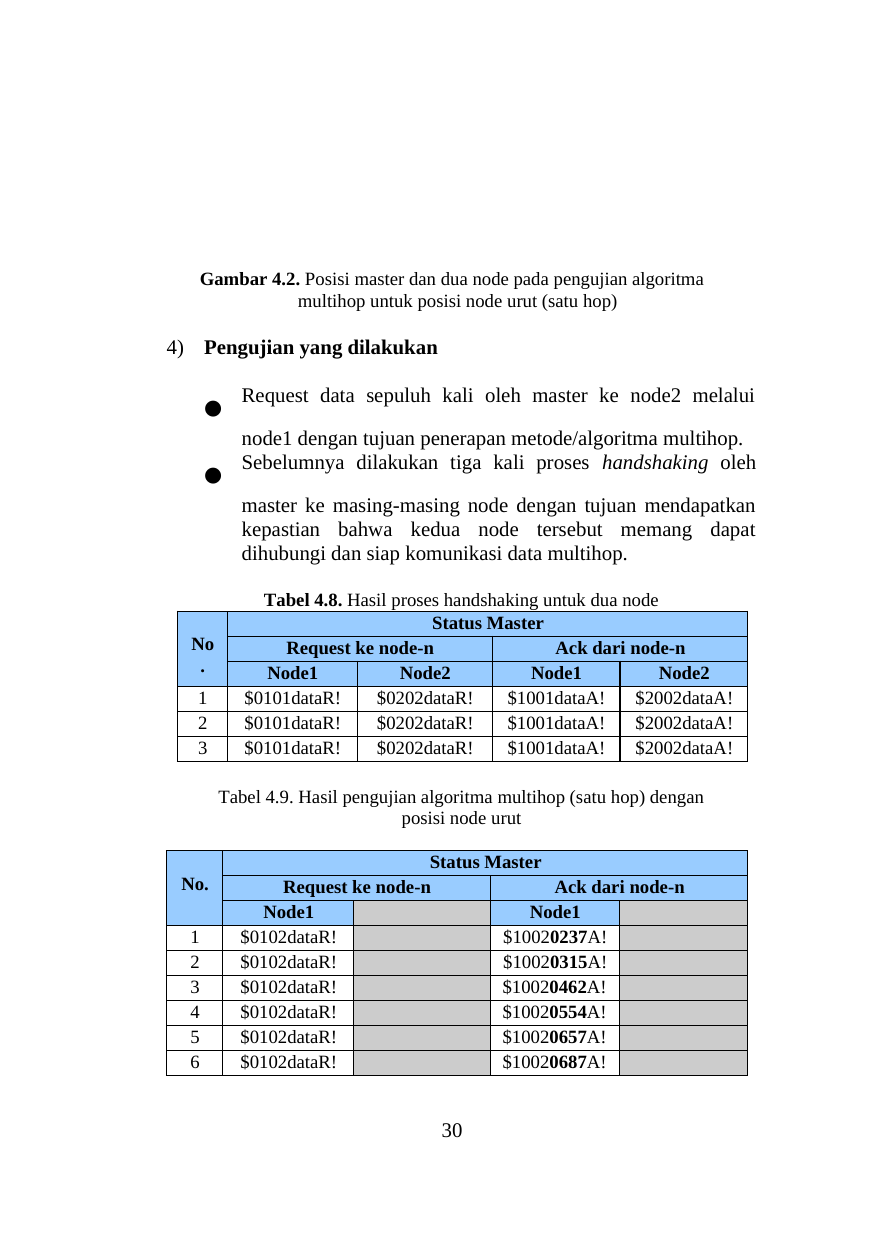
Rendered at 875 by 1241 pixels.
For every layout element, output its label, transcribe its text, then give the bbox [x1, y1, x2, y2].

table_cell $2002dataA! [621, 687, 747, 711]
table_cell $1001dataA! [493, 737, 619, 761]
table_cell [620, 926, 747, 950]
table_cell $1001dataA! [493, 712, 619, 736]
table_cell $10020315A! [491, 951, 619, 975]
table_cell Node1 [228, 662, 357, 686]
table_cell Node1 [491, 901, 619, 925]
table_cell [354, 976, 490, 1000]
table_cell $10020554A! [491, 1001, 619, 1025]
subtitle Gambar 4.2. Posisi master dan dua node pada pengujian algoritma [148, 268, 756, 289]
table_cell 4 [167, 1001, 222, 1025]
table_header No. [178, 612, 227, 686]
table_cell [620, 1001, 747, 1025]
table_cell $2002dataA! [621, 737, 747, 761]
table_cell $0102dataR! [223, 951, 353, 975]
table_header Status Master [223, 851, 747, 875]
table_cell [354, 1026, 490, 1050]
table_cell $0101dataR! [228, 737, 357, 761]
subtitle Tabel 4.8. Hasil proses handshaking untuk dua node [166, 589, 756, 611]
table_cell [354, 951, 490, 975]
table_cell $10020237A! [491, 926, 619, 950]
table_cell $0101dataR! [228, 687, 357, 711]
table_cell [620, 1051, 747, 1075]
table_cell Node1 [493, 662, 619, 686]
table_cell $0101dataR! [228, 712, 357, 736]
table_cell Node2 [621, 662, 747, 686]
table_cell [354, 901, 490, 925]
table_cell $0202dataR! [358, 687, 492, 711]
table_cell [620, 901, 747, 925]
table_cell $0102dataR! [223, 1001, 353, 1025]
table_cell [354, 1051, 490, 1075]
table_cell 1 [167, 926, 222, 950]
table_cell $10020462A! [491, 976, 619, 1000]
table_cell 3 [178, 737, 227, 761]
table_cell [620, 976, 747, 1000]
table_cell Request ke node-n [223, 876, 490, 900]
table_cell $1001dataA! [493, 687, 619, 711]
subtitle Sebelumnya dilakukan tiga kali proses handshaking oleh master ke masing-masing node dengan tujuan mendapatkan kepastian bahwa kedua node tersebut memang dapat dihubungi dan siap komunikasi data multihop. [204, 450, 756, 565]
table_cell $10020687A! [491, 1051, 619, 1075]
table_cell 5 [167, 1026, 222, 1050]
table_cell $0102dataR! [223, 1026, 353, 1050]
subtitle posisi node urut [166, 807, 756, 829]
table_cell $10020657A! [491, 1026, 619, 1050]
subtitle Pengujian yang dilakukan [166, 335, 756, 359]
table_cell [354, 1001, 490, 1025]
table_cell 2 [178, 712, 227, 736]
subtitle Request data sepuluh kali oleh master ke node2 melalui node1 dengan tujuan penerapan metode/algoritma multihop. [204, 383, 756, 450]
table_cell [620, 951, 747, 975]
table_cell $0202dataR! [358, 737, 492, 761]
table_header No. [167, 851, 222, 925]
subtitle multihop untuk posisi node urut (satu hop) [298, 289, 756, 311]
table_cell Ack dari node-n [491, 876, 747, 900]
table_cell Ack dari node-n [493, 637, 747, 661]
table_cell [620, 1026, 747, 1050]
table_cell 6 [167, 1051, 222, 1075]
table_cell Node2 [358, 662, 492, 686]
table_header Status Master [228, 612, 747, 636]
table_cell Request ke node-n [228, 637, 492, 661]
table_cell $0102dataR! [223, 1051, 353, 1075]
table_cell $0102dataR! [223, 926, 353, 950]
subtitle Tabel 4.9. Hasil pengujian algoritma multihop (satu hop) dengan [166, 786, 756, 807]
table_cell Node1 [223, 901, 353, 925]
table_cell $0102dataR! [223, 976, 353, 1000]
table_cell 3 [167, 976, 222, 1000]
table_cell 2 [167, 951, 222, 975]
table_cell [354, 926, 490, 950]
table_cell 1 [178, 687, 227, 711]
table_cell $2002dataA! [621, 712, 747, 736]
table_cell $0202dataR! [358, 712, 492, 736]
